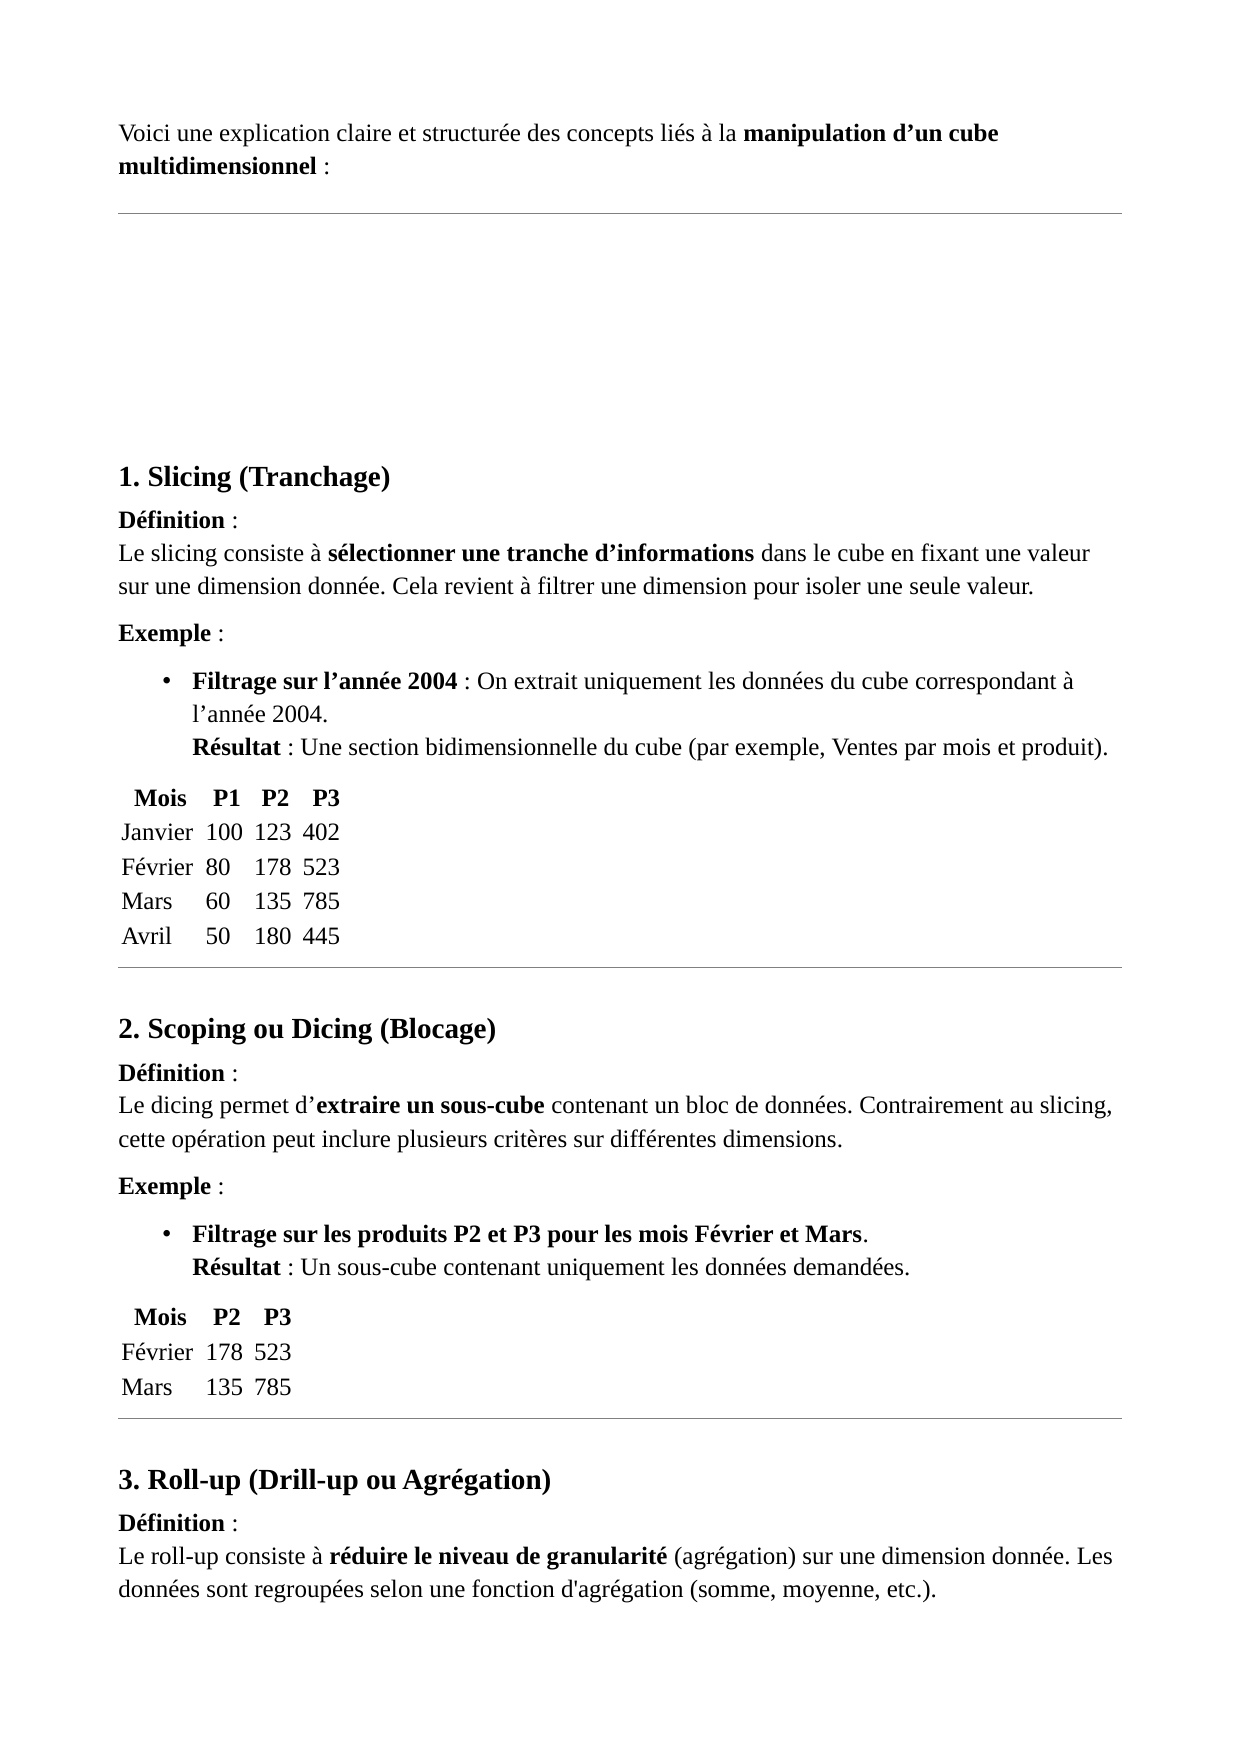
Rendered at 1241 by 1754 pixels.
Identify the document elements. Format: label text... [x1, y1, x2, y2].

subtitle 3. Roll-up (Drill-up ou Agrégation) [118, 1462, 1122, 1496]
table_header P1 [203, 780, 251, 814]
table_cell Mars [118, 884, 202, 918]
table_cell Mars [118, 1369, 202, 1403]
table_header Mois [118, 1300, 202, 1334]
table_cell 180 [251, 918, 299, 953]
table_cell 402 [300, 814, 353, 849]
table_cell 785 [251, 1369, 304, 1403]
table_cell 60 [203, 884, 251, 918]
text Exemple : [118, 618, 1122, 647]
table_cell 445 [300, 918, 353, 953]
list Filtrage sur l’année 2004 : On extrait uniquement les données du cube correspondant à l’année 2004. Résultat : Une section bidimensionnelle du cube (par exemple, Ventes par mois et produit). [162, 666, 1122, 761]
table_cell 135 [203, 1369, 251, 1403]
table_header P2 [203, 1300, 251, 1334]
table_cell 123 [251, 814, 299, 849]
table_cell 178 [251, 849, 299, 883]
table_cell Février [118, 849, 202, 883]
text Voici une explication claire et structurée des concepts liés à la manipulation d’un cube multidimensionnel : [118, 118, 1122, 180]
table_cell Avril [118, 918, 202, 953]
text Exemple : [118, 1171, 1122, 1200]
subtitle 1. Slicing (Tranchage) [118, 459, 1122, 492]
table_cell Février [118, 1334, 202, 1369]
table_cell 523 [251, 1334, 304, 1369]
table_header Mois [118, 780, 202, 814]
table_cell 785 [300, 884, 353, 918]
table_cell 178 [203, 1334, 251, 1369]
table_cell 80 [203, 849, 251, 883]
table_header P2 [251, 780, 299, 814]
table_cell 135 [251, 884, 299, 918]
text Définition : Le slicing consiste à sélectionner une tranche d’informations dans le cube en fixant une valeur sur une dimension donnée. Cela revient à filtrer une dimension pour isoler une seule valeur. [118, 505, 1122, 600]
text Définition : Le roll-up consiste à réduire le niveau de granularité (agrégation) sur une dimension donnée. Les données sont regroupées selon une fonction d'agrégation (somme, moyenne, etc.). [118, 1508, 1122, 1603]
table_cell Janvier [118, 814, 202, 849]
text Définition : Le dicing permet d’extraire un sous-cube contenant un bloc de données. Contrairement au slicing, cette opération peut inclure plusieurs critères sur différentes dimensions. [118, 1058, 1122, 1152]
table_header P3 [300, 780, 353, 814]
table_cell 523 [300, 849, 353, 883]
table_cell 100 [203, 814, 251, 849]
subtitle 2. Scoping ou Dicing (Blocage) [118, 1012, 1122, 1045]
table_header P3 [251, 1300, 304, 1334]
table_cell 50 [203, 918, 251, 953]
list Filtrage sur les produits P2 et P3 pour les mois Février et Mars. Résultat : Un sous-cube contenant uniquement les données demandées. [162, 1219, 1122, 1281]
